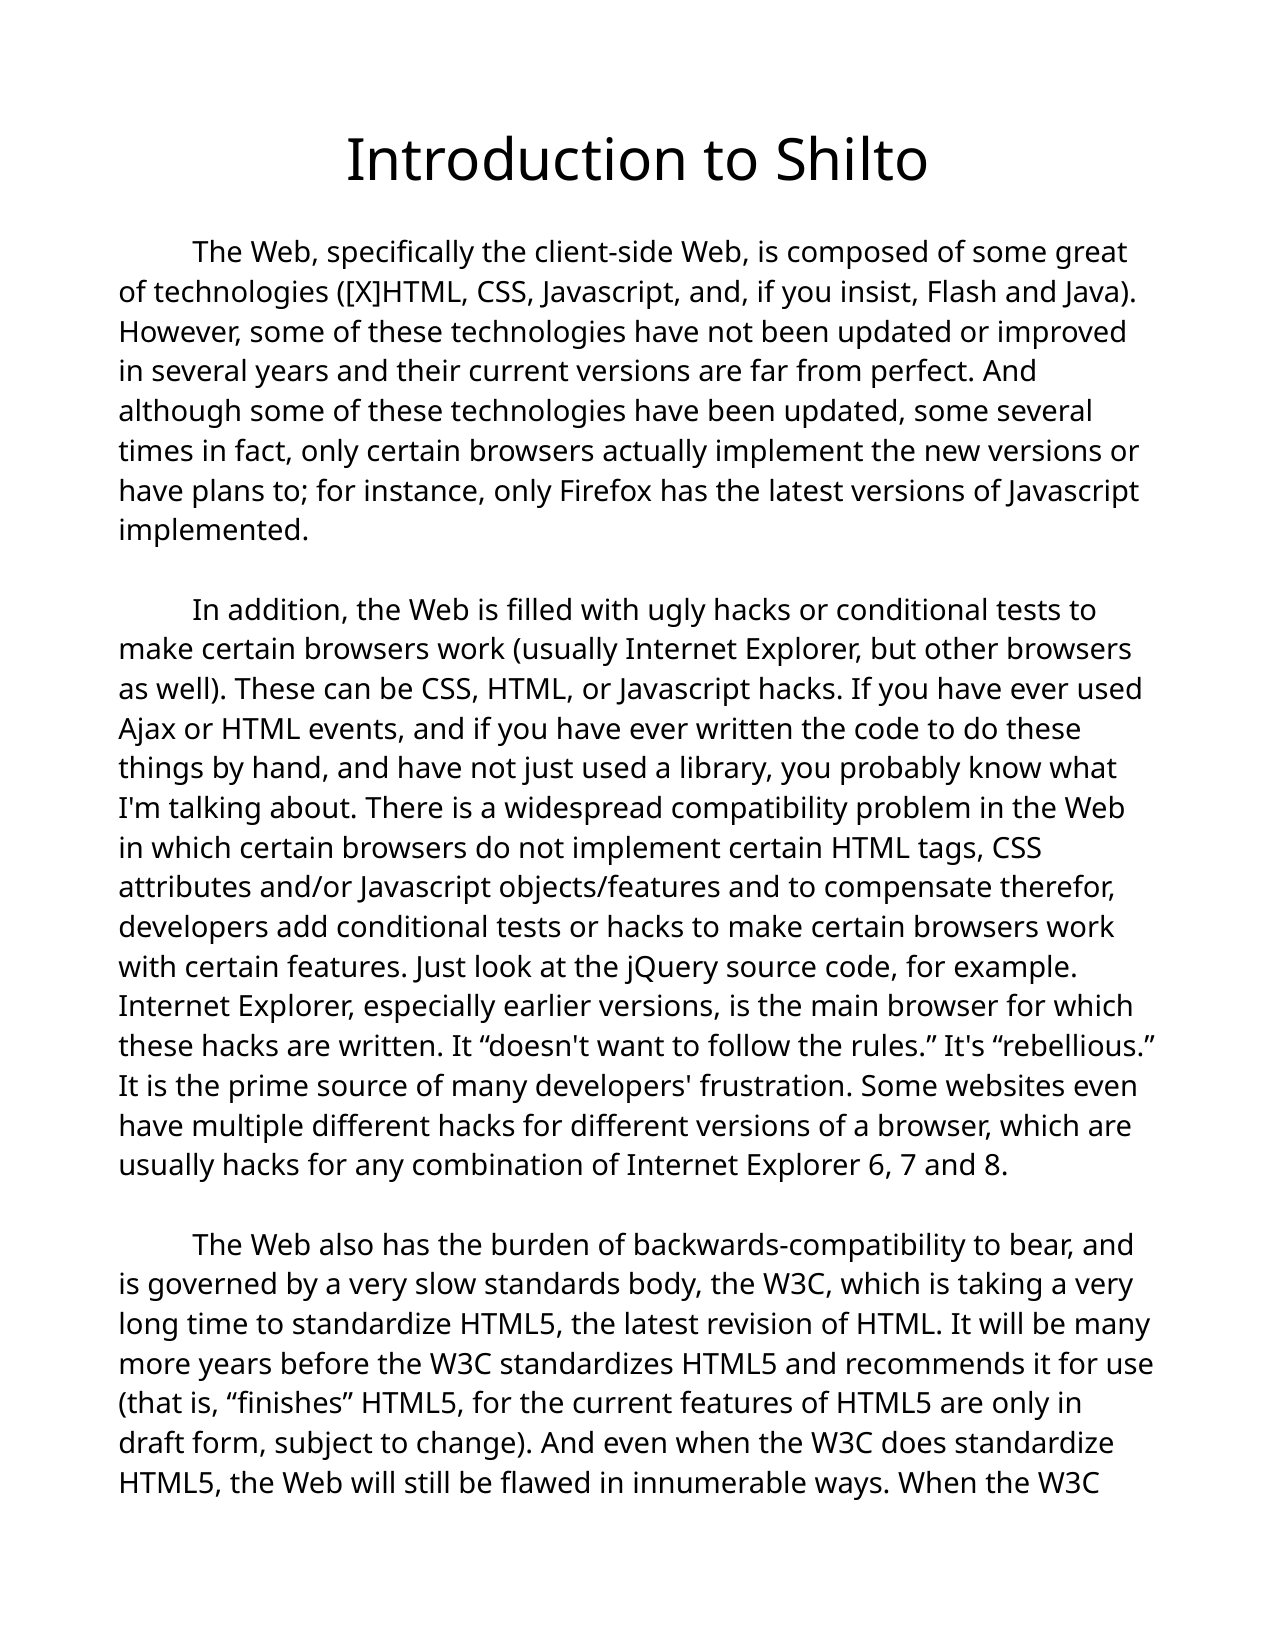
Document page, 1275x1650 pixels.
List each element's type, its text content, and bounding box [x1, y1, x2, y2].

text The Web also has the burden of backwards-compatibility to bear, and is governed by a very slow standards body, the W3C, which is taking a very long time to standardize HTML5, the latest revision of HTML. It will be many more years before the W3C standardizes HTML5 and recommends it for use (that is, “finishes” HTML5, for the current features of HTML5 are only in draft form, subject to change). And even when the W3C does standardize HTML5, the Web will still be flawed in innumerable ways. When the W3C [118, 1224, 1157, 1502]
text In addition, the Web is filled with ugly hacks or conditional tests to make certain browsers work (usually Internet Explorer, but other browsers as well). These can be CSS, HTML, or Javascript hacks. If you have ever used Ajax or HTML events, and if you have ever written the code to do these things by hand, and have not just used a library, you probably know what I'm talking about. There is a widespread compatibility problem in the Web in which certain browsers do not implement certain HTML tags, CSS attributes and/or Javascript objects/features and to compensate therefor, developers add conditional tests or hacks to make certain browsers work with certain features. Just look at the jQuery source code, for example. Internet Explorer, especially earlier versions, is the main browser for which these hacks are written. It “doesn't want to follow the rules.” It's “rebellious.” It is the prime source of many developers' frustration. Some websites even have multiple different hacks for different versions of a browser, which are usually hacks for any combination of Internet Explorer 6, 7 and 8. [118, 589, 1157, 1184]
text Introduction to Shilto [118, 118, 1157, 198]
text The Web, specifically the client-side Web, is composed of some great of technologies ([X]HTML, CSS, Javascript, and, if you insist, Flash and Java). However, some of these technologies have not been updated or improved in several years and their current versions are far from perfect. And although some of these technologies have been updated, some several times in fact, only certain browsers actually implement the new versions or have plans to; for instance, only Firefox has the latest versions of Javascript implemented. [118, 232, 1157, 549]
